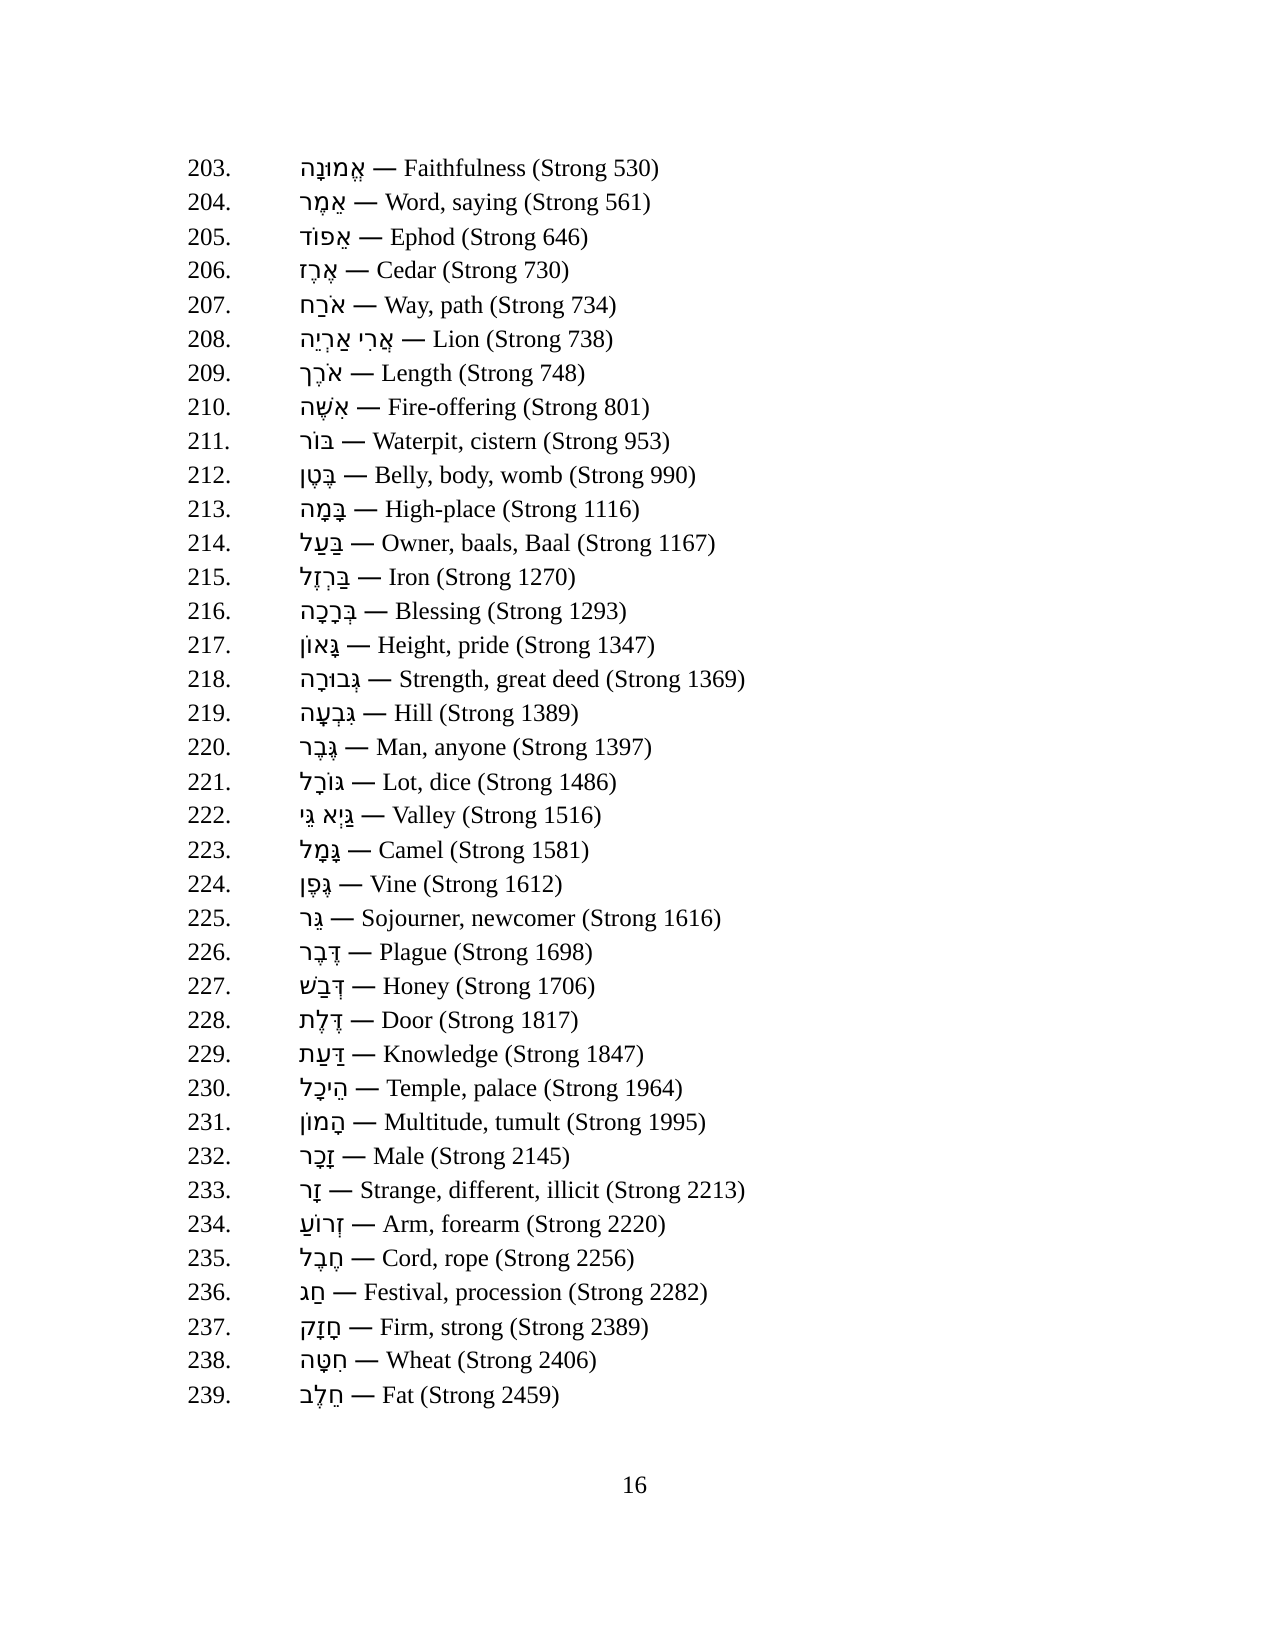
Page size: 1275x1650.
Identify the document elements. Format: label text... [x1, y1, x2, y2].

list זָכָר — Male (Strong 2145) [187, 1138, 1125, 1172]
list חַג — Festival, procession (Strong 2282) [187, 1274, 1125, 1308]
list חֶבֶל — Cord, rope (Strong 2256) [187, 1240, 1125, 1274]
list דֶּבֶר — Plague (Strong 1698) [187, 933, 1125, 967]
list דְּבַשׁ — Honey (Strong 1706) [187, 967, 1125, 1002]
list גַּיְא גֵּי — Valley (Strong 1516) [187, 797, 1125, 831]
list גָּמָל — Camel (Strong 1581) [187, 831, 1125, 865]
list דֶּלֶת — Door (Strong 1817) [187, 1002, 1125, 1036]
list אֵפוֹד — Ephod (Strong 646) [187, 218, 1125, 252]
list אֲרִי אַרְיֵה — Lion (Strong 738) [187, 320, 1125, 354]
list אֵמֶר — Word, saying (Strong 561) [187, 184, 1125, 218]
list זָר — Strange, different, illicit (Strong 2213) [187, 1172, 1125, 1206]
list בָּמָה — High-place (Strong 1116) [187, 491, 1125, 525]
list חָזָק — Firm, strong (Strong 2389) [187, 1308, 1125, 1342]
list גָּאוֹן — Height, pride (Strong 1347) [187, 627, 1125, 661]
list בְּרָכָה — Blessing (Strong 1293) [187, 593, 1125, 627]
list הָמוֹן — Multitude, tumult (Strong 1995) [187, 1104, 1125, 1138]
list אִשֶּׁה — Fire-offering (Strong 801) [187, 388, 1125, 422]
list גֶּבֶר — Man, anyone (Strong 1397) [187, 729, 1125, 763]
list זְרוֹעַ — Arm, forearm (Strong 2220) [187, 1206, 1125, 1240]
list חֵלֶב — Fat (Strong 2459) [187, 1376, 1125, 1410]
list דַּעַת — Knowledge (Strong 1847) [187, 1036, 1125, 1070]
list אֶרֶז — Cedar (Strong 730) [187, 252, 1125, 286]
list בַּעַל — Owner, baals, Baal (Strong 1167) [187, 525, 1125, 559]
list גִּבְעְָה — Hill (Strong 1389) [187, 695, 1125, 729]
list גֶּפֶן — Vine (Strong 1612) [187, 865, 1125, 899]
list גּוֹרָל — Lot, dice (Strong 1486) [187, 763, 1125, 797]
list אֱמוּנָה — Faithfulness (Strong 530) [187, 150, 1125, 184]
list גֵּר — Sojourner, newcomer (Strong 1616) [187, 899, 1125, 933]
list אֹרַח — Way, path (Strong 734) [187, 286, 1125, 320]
list גְּבוּרָה — Strength, great deed (Strong 1369) [187, 661, 1125, 695]
list בּוֹר — Waterpit, cistern (Strong 953) [187, 422, 1125, 457]
list בַּרְזֶל — Iron (Strong 1270) [187, 559, 1125, 593]
list חִטָּה — Wheat (Strong 2406) [187, 1342, 1125, 1376]
list אֹרֶך — Length (Strong 748) [187, 354, 1125, 388]
list בֶּטֶן — Belly, body, womb (Strong 990) [187, 457, 1125, 491]
list הֵיכָל — Temple, palace (Strong 1964) [187, 1070, 1125, 1104]
